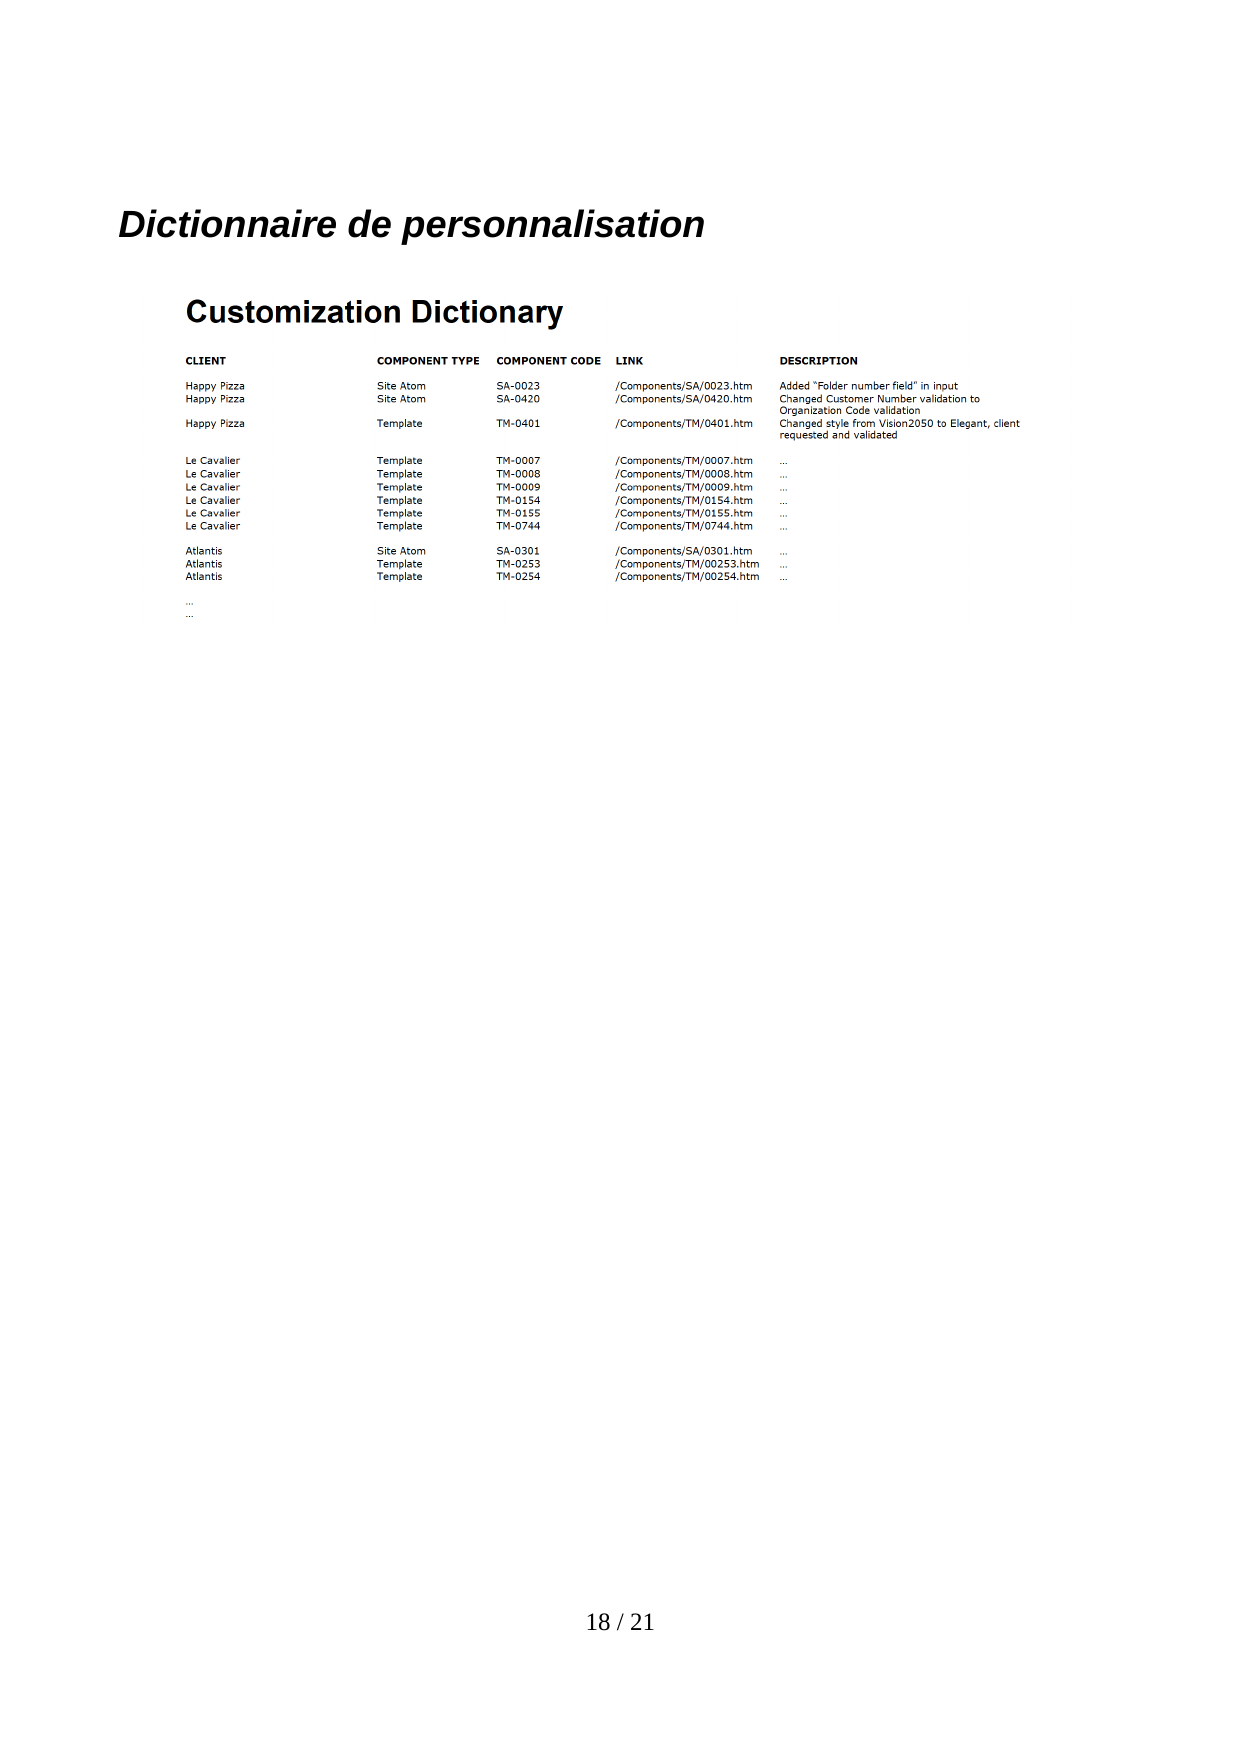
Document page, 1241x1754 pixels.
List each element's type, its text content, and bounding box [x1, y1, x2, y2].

picture [118, 292, 1123, 625]
subtitle Dictionnaire de personnalisation [118, 201, 1122, 245]
